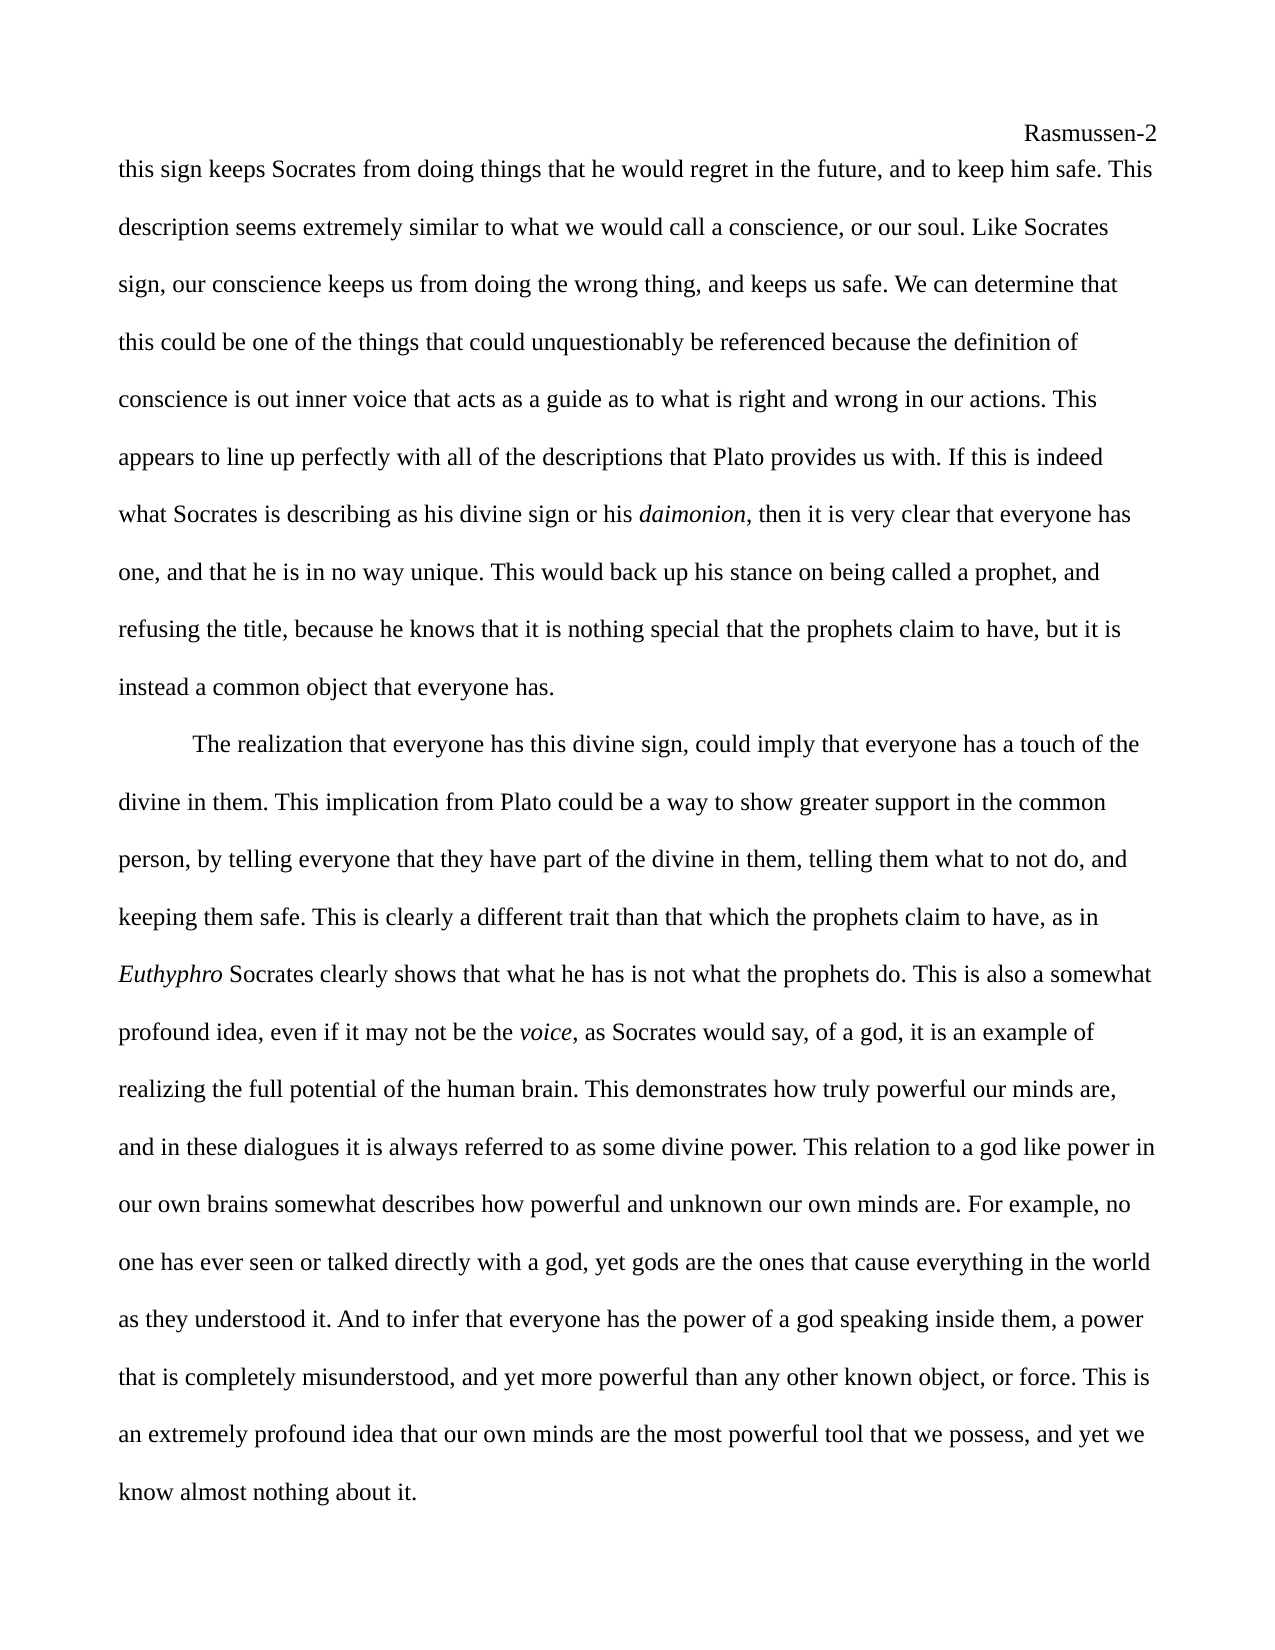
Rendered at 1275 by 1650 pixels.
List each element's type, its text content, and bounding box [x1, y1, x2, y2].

text this sign keeps Socrates from doing things that he would regret in the future, and to keep him safe. This description seems extremely similar to what we would call a conscience, or our soul. Like Socrates sign, our conscience keeps us from doing the wrong thing, and keeps us safe. We can determine that this could be one of the things that could unquestionably be referenced because the definition of conscience is out inner voice that acts as a guide as to what is right and wrong in our actions. This appears to line up perfectly with all of the descriptions that Plato provides us with. If this is indeed what Socrates is describing as his divine sign or his daimonion, then it is very clear that everyone has one, and that he is in no way unique. This would back up his stance on being called a prophet, and refusing the title, because he knows that it is nothing special that the prophets claim to have, but it is instead a common object that everyone has. [118, 154, 1157, 700]
text The realization that everyone has this divine sign, could imply that everyone has a touch of the divine in them. This implication from Plato could be a way to show greater support in the common person, by telling everyone that they have part of the divine in them, telling them what to not do, and keeping them safe. This is clearly a different trait than that which the prophets claim to have, as in Euthyphro Socrates clearly shows that what he has is not what the prophets do. This is also a somewhat profound idea, even if it may not be the voice, as Socrates would say, of a god, it is an example of realizing the full potential of the human brain. This demonstrates how truly powerful our minds are, and in these dialogues it is always referred to as some divine power. This relation to a god like power in our own brains somewhat describes how powerful and unknown our own minds are. For example, no one has ever seen or talked directly with a god, yet gods are the ones that cause everything in the world as they understood it. And to infer that everyone has the power of a god speaking inside them, a power that is completely misunderstood, and yet more powerful than any other known object, or force. This is an extremely profound idea that our own minds are the most powerful tool that we possess, and yet we know almost nothing about it. [118, 729, 1157, 1505]
